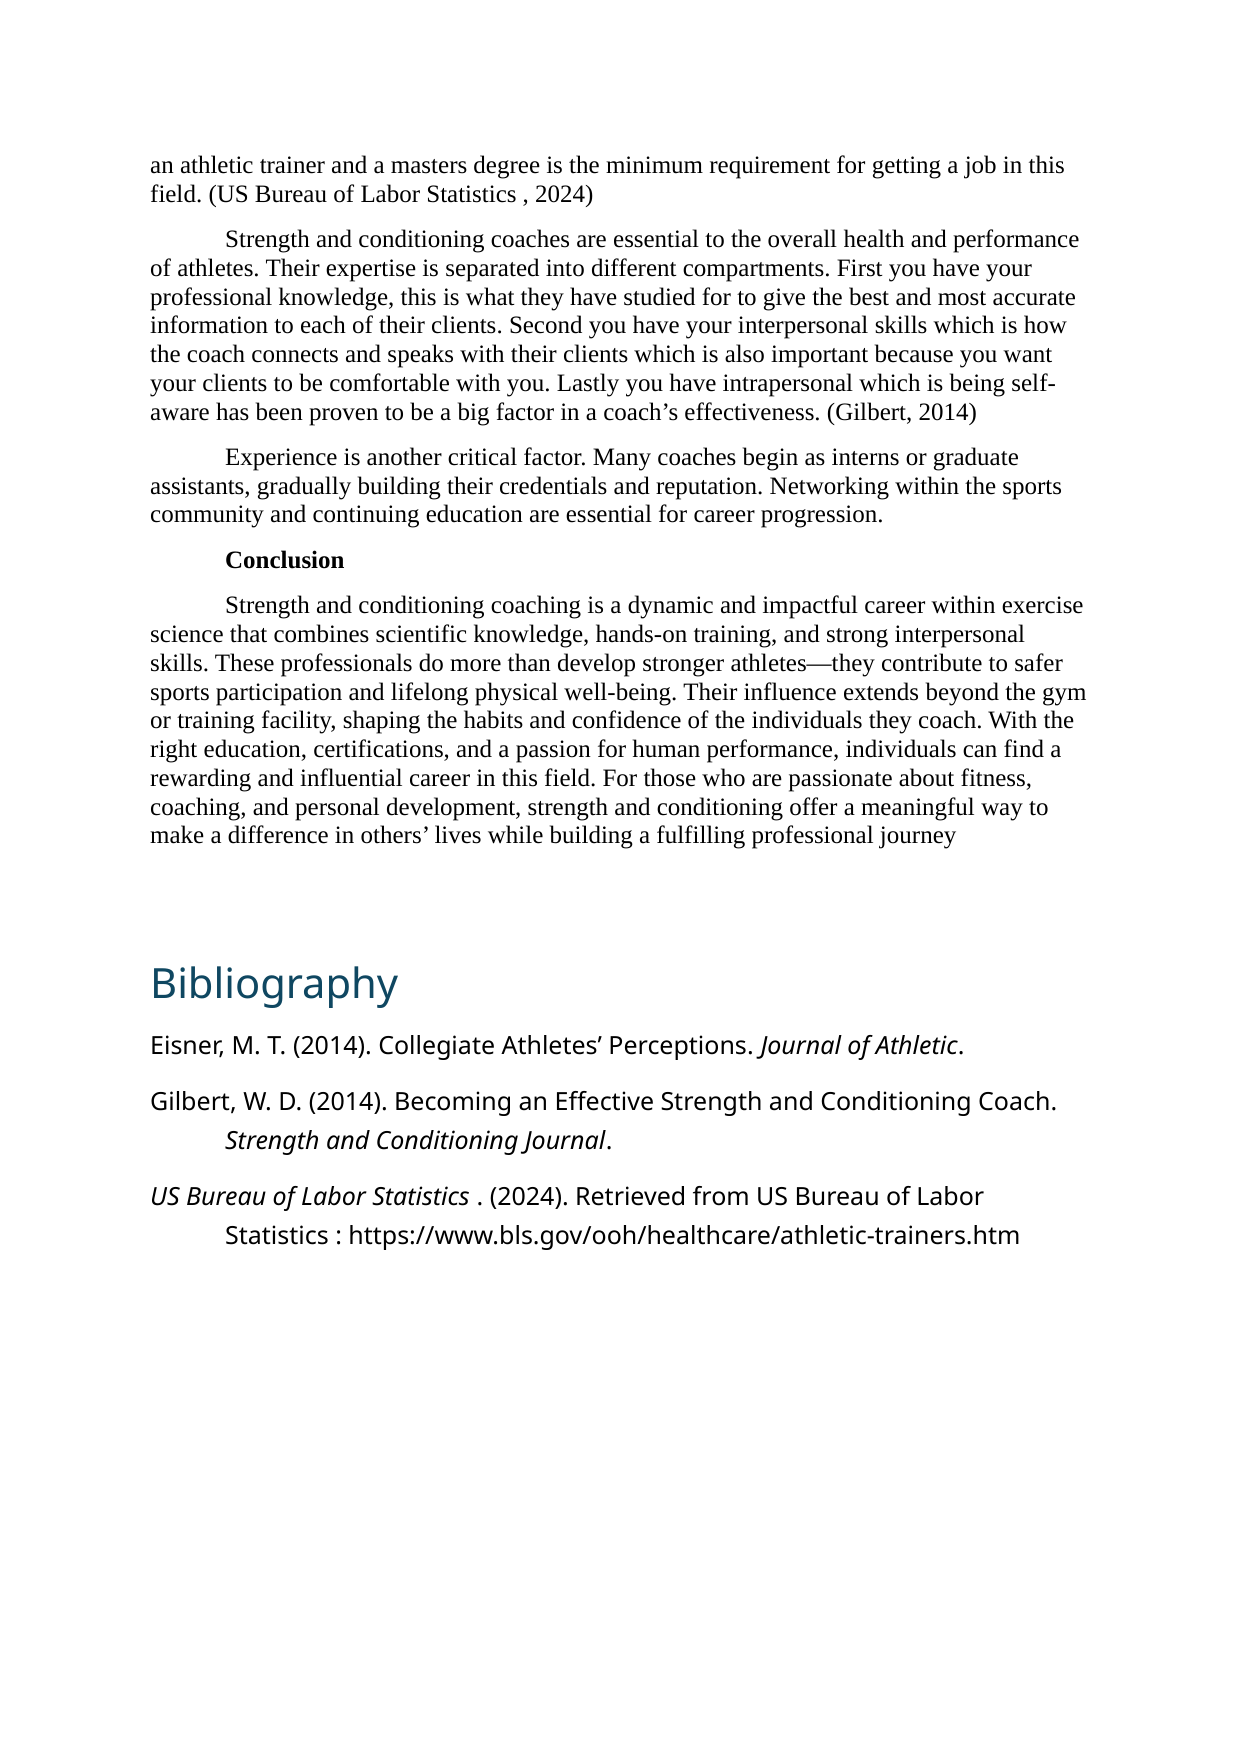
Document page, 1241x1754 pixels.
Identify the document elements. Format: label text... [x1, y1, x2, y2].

text Strength and conditioning coaching is a dynamic and impactful career within exercise science that combines scientific knowledge, hands-on training, and strong interpersonal skills. These professionals do more than develop stronger athletes—they contribute to safer sports participation and lifelong physical well-being. Their influence extends beyond the gym or training facility, shaping the habits and confidence of the individuals they coach. With the right education, certifications, and a passion for human performance, individuals can find a rewarding and influential career in this field. For those who are passionate about fitness, coaching, and personal development, strength and conditioning offer a meaningful way to make a difference in others’ lives while building a fulfilling professional journey [150, 590, 1090, 849]
text Strength and conditioning coaches are essential to the overall health and performance of athletes. Their expertise is separated into different compartments. First you have your professional knowledge, this is what they have studied for to give the best and most accurate information to each of their clients. Second you have your interpersonal skills which is how the coach connects and speaks with their clients which is also important because you want your clients to be comfortable with you. Lastly you have intrapersonal which is being self-aware has been proven to be a big factor in a coach’s effectiveness. (Gilbert, 2014) [150, 224, 1090, 425]
text US Bureau of Labor Statistics . (2024). Retrieved from US Bureau of Labor Statistics : https://www.bls.gov/ooh/healthcare/athletic-trainers.htm [150, 1178, 1090, 1252]
text an athletic trainer and a masters degree is the minimum requirement for getting a job in this field. (US Bureau of Labor Statistics , 2024) [150, 150, 1090, 207]
text Eisner, M. T. (2014). Collegiate Athletes’ Perceptions. Journal of Athletic. [150, 1028, 1090, 1062]
subtitle Bibliography [150, 954, 1090, 1011]
text Gilbert, W. D. (2014). Becoming an Effective Strength and Conditioning Coach. Strength and Conditioning Journal. [150, 1083, 1090, 1157]
text Experience is another critical factor. Many coaches begin as interns or graduate assistants, gradually building their credentials and reputation. Networking within the sports community and continuing education are essential for career progression. [150, 442, 1090, 528]
text Conclusion [150, 545, 1090, 574]
